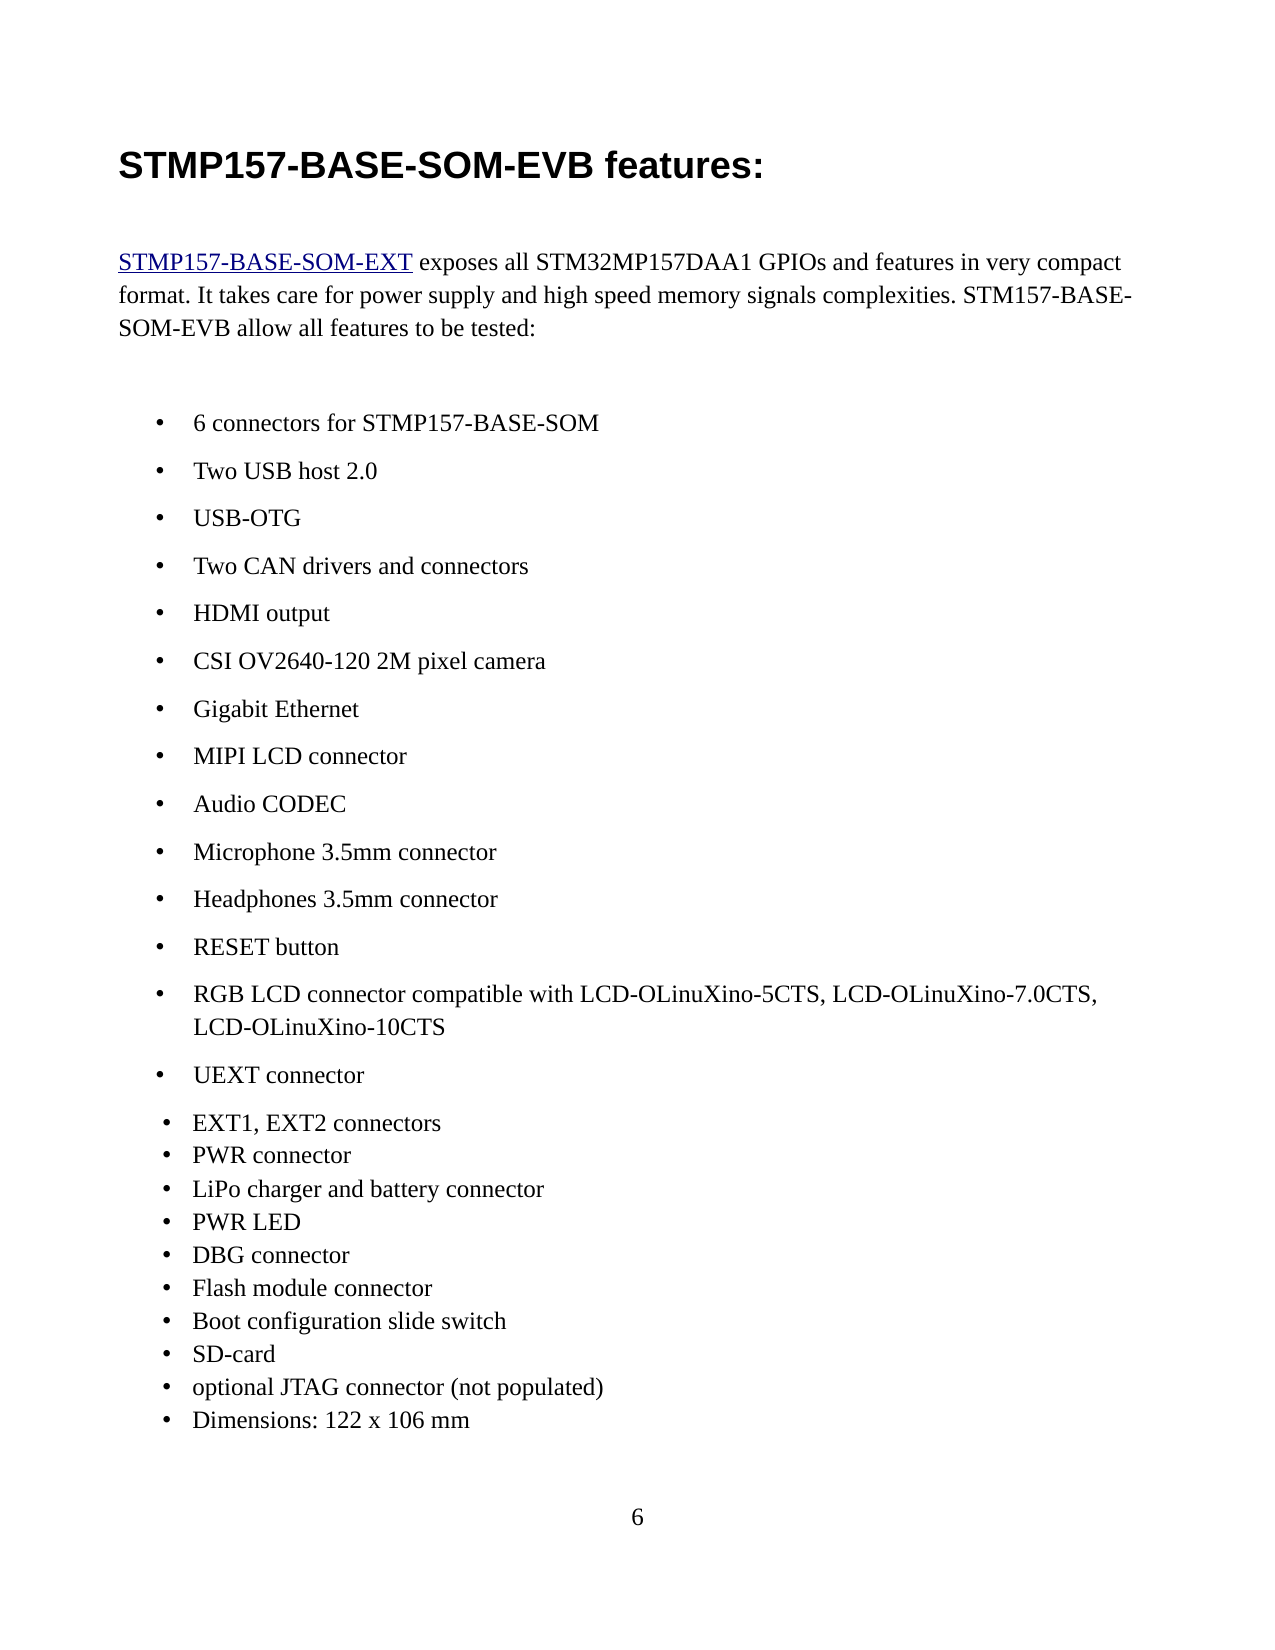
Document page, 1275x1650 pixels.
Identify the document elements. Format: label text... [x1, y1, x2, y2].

list EXT1, EXT2 connectors [162, 1108, 1157, 1136]
list Gigabit Ethernet [156, 694, 1157, 722]
list Headphones 3.5mm connector [156, 884, 1157, 913]
list Boot configuration slide switch [162, 1306, 1157, 1334]
list Microphone 3.5mm connector [156, 837, 1157, 865]
list Two CAN drivers and connectors [156, 551, 1157, 580]
list 6 connectors for STMP157-BASE-SOM [156, 408, 1157, 437]
subtitle STMP157-BASE-SOM-EVB features: [118, 143, 1157, 187]
list UEXT connector [156, 1060, 1157, 1089]
list Dimensions: 122 x 106 mm [162, 1405, 1157, 1433]
list PWR LED [162, 1207, 1157, 1235]
list SD-card [162, 1339, 1157, 1367]
list DBG connector [162, 1240, 1157, 1268]
list optional JTAG connector (not populated) [162, 1372, 1157, 1401]
list PWR connector [162, 1141, 1157, 1169]
list Flash module connector [162, 1273, 1157, 1301]
list Two USB host 2.0 [156, 456, 1157, 484]
list RESET button [156, 932, 1157, 961]
list LiPo charger and battery connector [162, 1174, 1157, 1202]
list HDMI output [156, 598, 1157, 627]
list Audio CODEC [156, 789, 1157, 818]
list CSI OV2640-120 2M pixel camera [156, 646, 1157, 675]
list RGB LCD connector compatible with LCD-OLinuXino-5CTS, LCD-OLinuXino-7.0CTS, LCD-OLinuXino-10CTS [156, 979, 1157, 1041]
text STMP157-BASE-SOM-EXT exposes all STM32MP157DAA1 GPIOs and features in very compact format. It takes care for power supply and high speed memory signals complexities. STM157-BASE-SOM-EVB allow all features to be tested: [118, 247, 1157, 342]
list MIPI LCD connector [156, 741, 1157, 770]
list USB-OTG [156, 503, 1157, 532]
